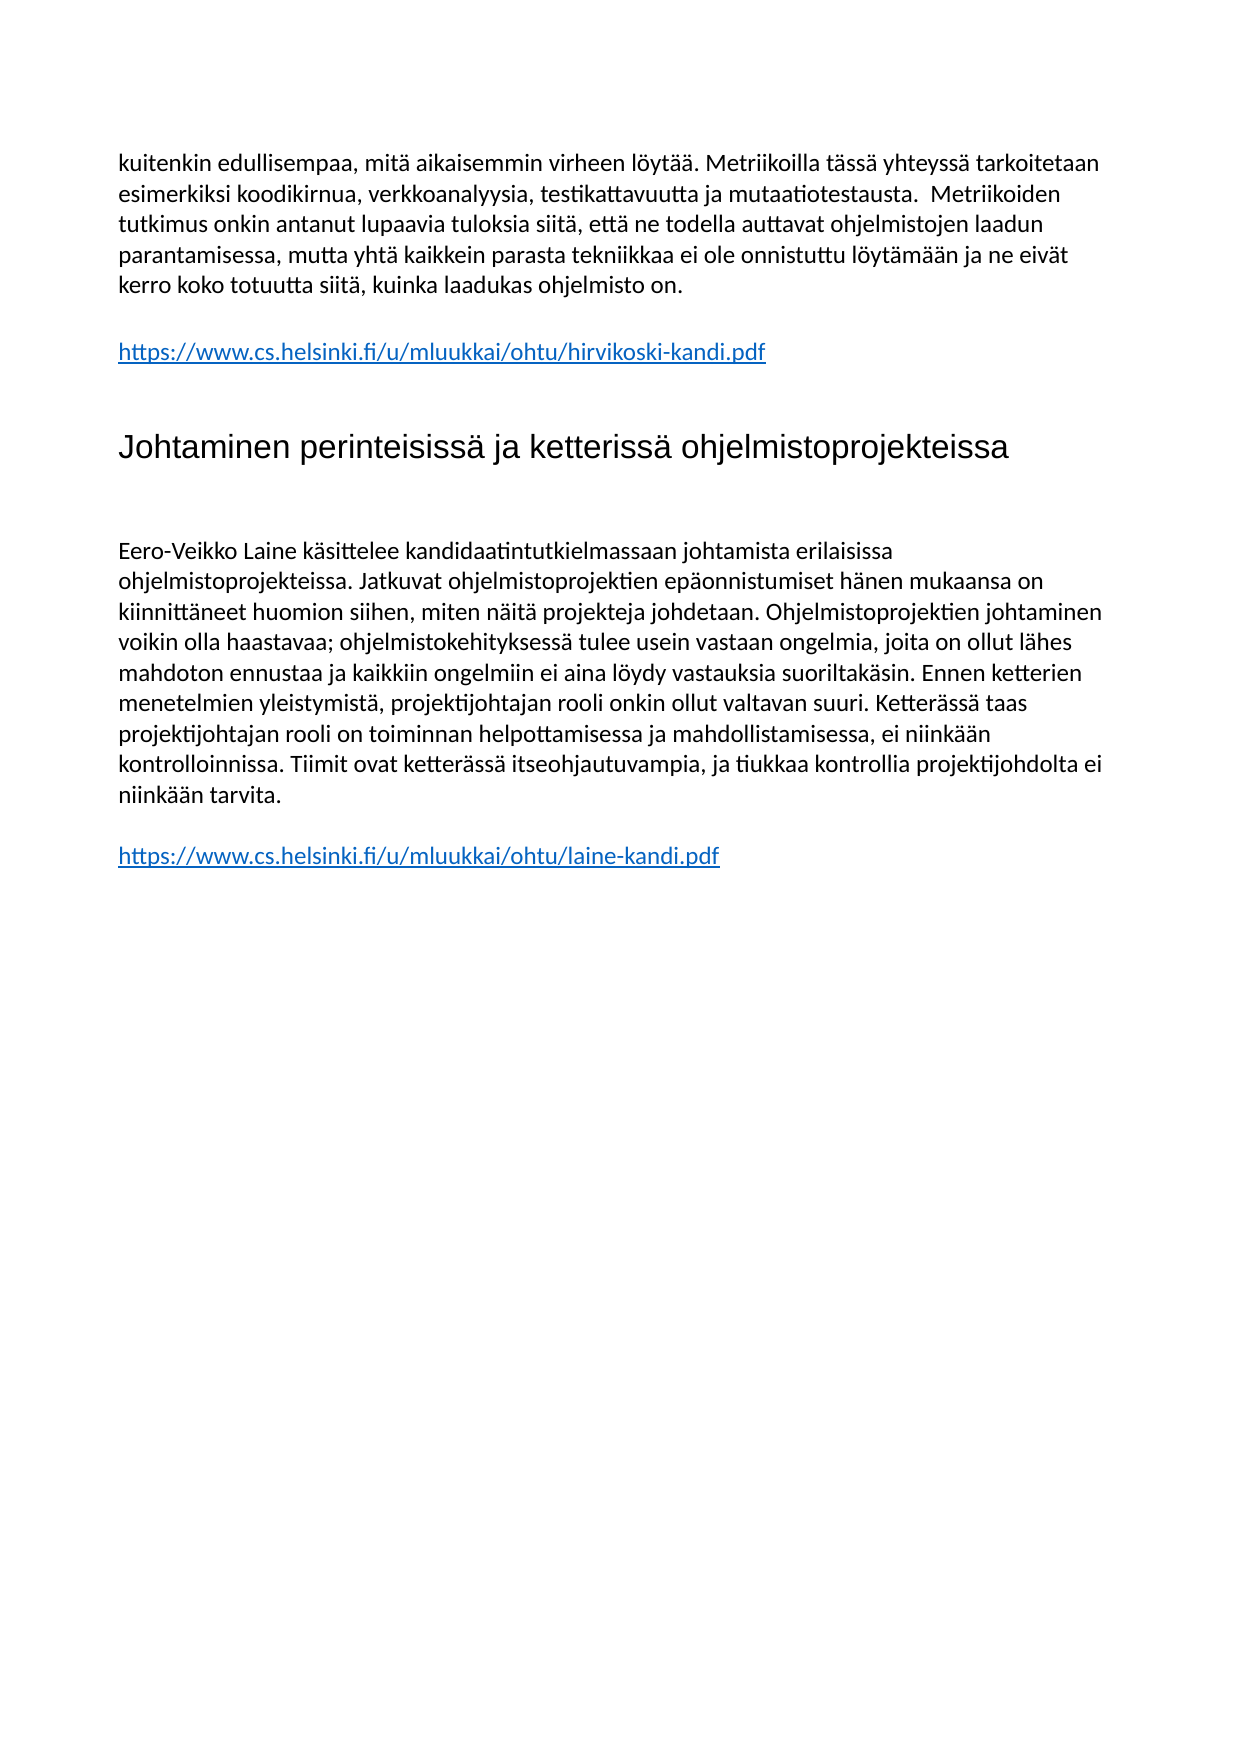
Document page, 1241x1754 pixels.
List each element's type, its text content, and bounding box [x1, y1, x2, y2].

text https://www.cs.helsinki.fi/u/mluukkai/ohtu/hirvikoski-kandi.pdf [118, 336, 1122, 366]
text https://www.cs.helsinki.fi/u/mluukkai/ohtu/laine-kandi.pdf [118, 840, 1122, 871]
text Eero-Veikko Laine käsittelee kandidaatintutkielmassaan johtamista erilaisissa ohjelmistoprojekteissa. Jatkuvat ohjelmistoprojektien epäonnistumiset hänen mukaansa on kiinnittäneet huomion siihen, miten näitä projekteja johdetaan. Ohjelmistoprojektien johtaminen voikin olla haastavaa; ohjelmistokehityksessä tulee usein vastaan ongelmia, joita on ollut lähes mahdoton ennustaa ja kaikkiin ongelmiin ei aina löydy vastauksia suoriltakäsin. Ennen ketterien menetelmien yleistymistä, projektijohtajan rooli onkin ollut valtavan suuri. Ketterässä taas projektijohtajan rooli on toiminnan helpottamisessa ja mahdollistamisessa, ei niinkään kontrolloinnissa. Tiimit ovat ketterässä itseohjautuvampia, ja tiukkaa kontrollia projektijohdolta ei niinkään tarvita. [118, 535, 1122, 809]
text Johtaminen perinteisissä ja ketterissä ohjelmistoprojekteissa [118, 427, 1122, 466]
text kuitenkin edullisempaa, mitä aikaisemmin virheen löytää. Metriikoilla tässä yhteyssä tarkoitetaan esimerkiksi koodikirnua, verkkoanalyysia, testikattavuutta ja mutaatiotestausta. Metriikoiden tutkimus onkin antanut lupaavia tuloksia siitä, että ne todella auttavat ohjelmistojen laadun parantamisessa, mutta yhtä kaikkein parasta tekniikkaa ei ole onnistuttu löytämään ja ne eivät kerro koko totuutta siitä, kuinka laadukas ohjelmisto on. [118, 148, 1122, 300]
